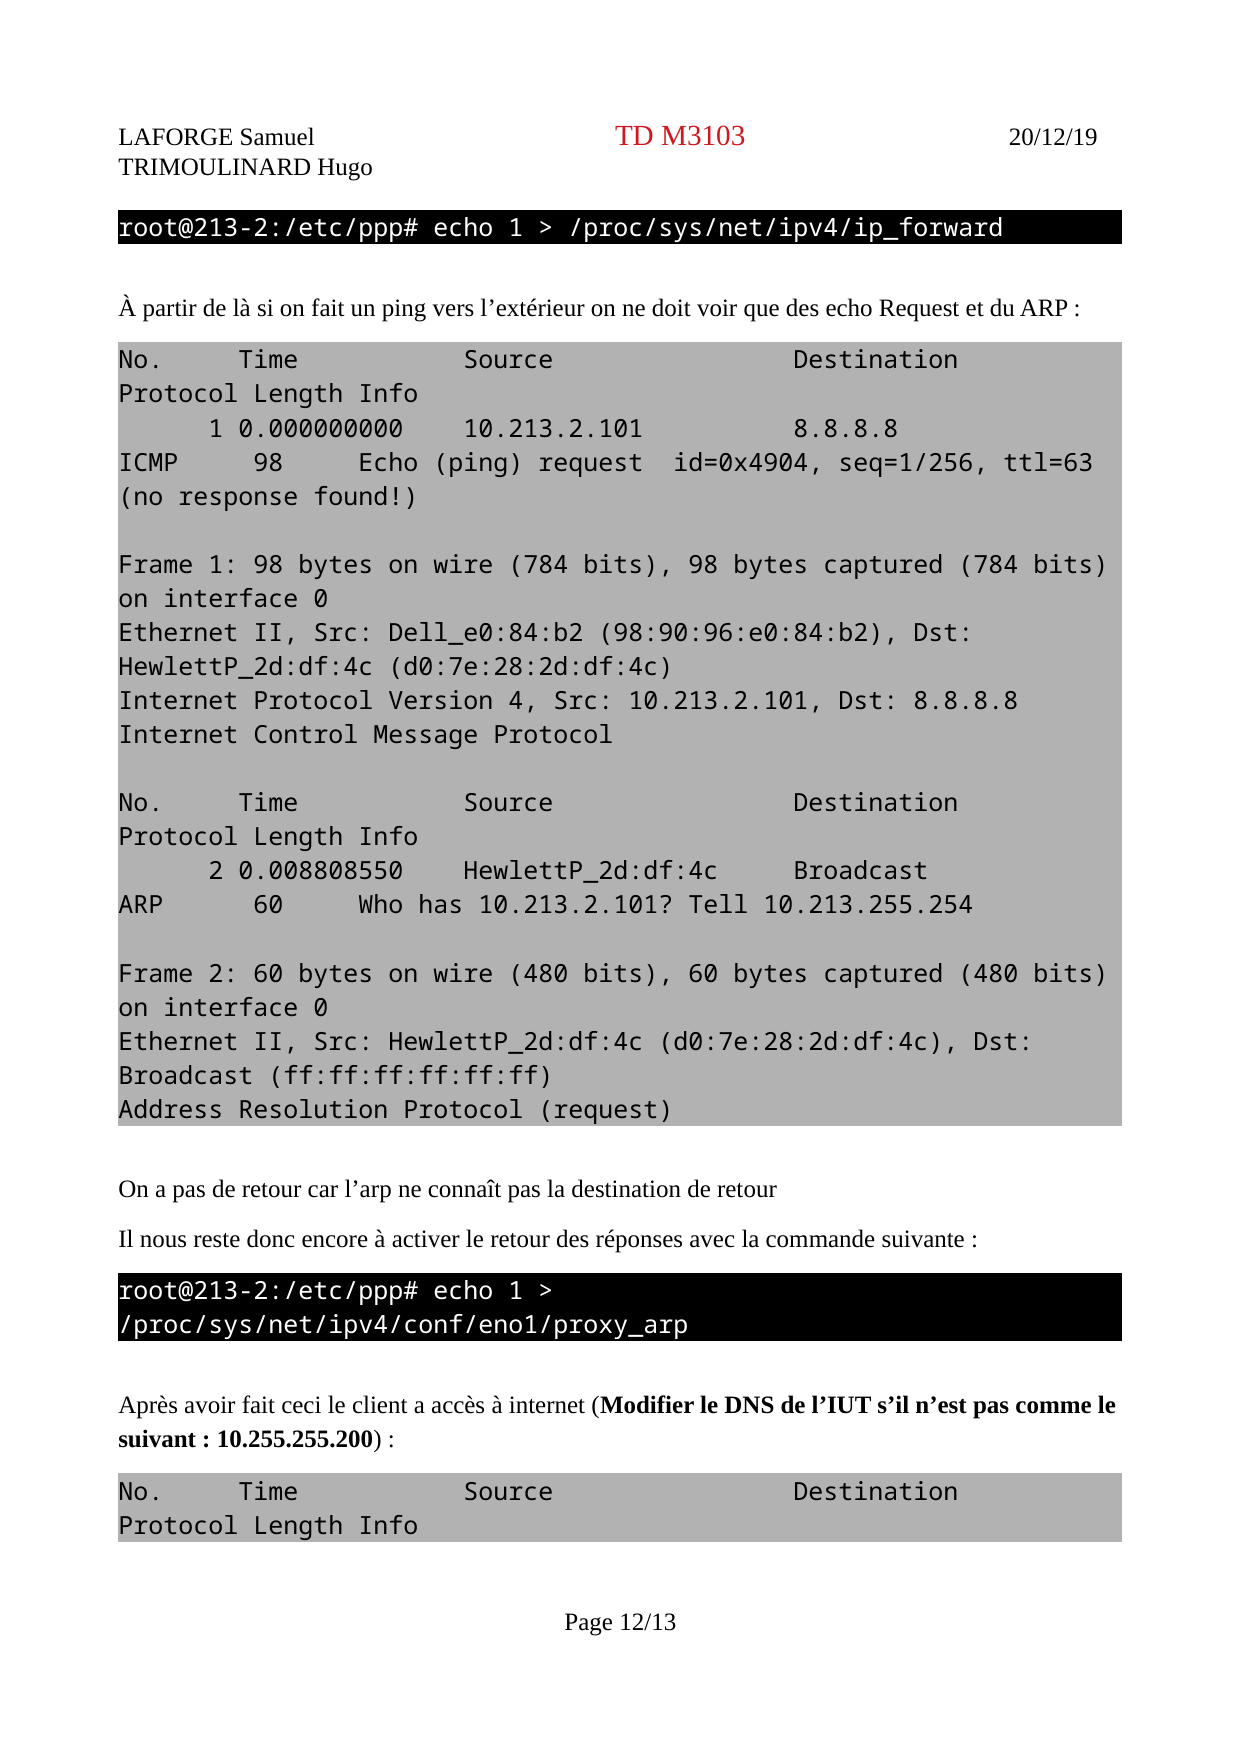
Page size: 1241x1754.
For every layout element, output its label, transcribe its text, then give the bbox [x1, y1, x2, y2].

text 2 0.008808550 HewlettP_2d:df:4c Broadcast ARP 60 Who has 10.213.2.101? Tell 10.213.255.254 [118, 853, 1122, 921]
text root@213-2:/etc/ppp# echo 1 > /proc/sys/net/ipv4/conf/eno1/proxy_arp [118, 1273, 1122, 1341]
text Frame 1: 98 bytes on wire (784 bits), 98 bytes captured (784 bits) on interface 0 [118, 546, 1122, 614]
text Ethernet II, Src: Dell_e0:84:b2 (98:90:96:e0:84:b2), Dst: HewlettP_2d:df:4c (d0:7e:28:2d:df:4c) [118, 614, 1122, 683]
text Ethernet II, Src: HewlettP_2d:df:4c (d0:7e:28:2d:df:4c), Dst: Broadcast (ff:ff:ff:ff:ff:ff) [118, 1023, 1122, 1091]
text No. Time Source Destination Protocol Length Info [118, 342, 1122, 410]
text No. Time Source Destination Protocol Length Info [118, 785, 1122, 853]
text Il nous reste donc encore à activer le retour des réponses avec la commande suivante : [118, 1224, 1122, 1252]
text No. Time Source Destination Protocol Length Info [118, 1473, 1122, 1542]
text À partir de là si on fait un ping vers l’extérieur on ne doit voir que des echo Request et du ARP : [118, 293, 1122, 322]
text Internet Control Message Protocol [118, 717, 1122, 751]
text Frame 2: 60 bytes on wire (480 bits), 60 bytes captured (480 bits) on interface 0 [118, 955, 1122, 1023]
text 1 0.000000000 10.213.2.101 8.8.8.8 ICMP 98 Echo (ping) request id=0x4904, seq=1/256, ttl=63 (no response found!) [118, 410, 1122, 512]
text On a pas de retour car l’arp ne connaît pas la destination de retour [118, 1174, 1122, 1203]
text root@213-2:/etc/ppp# echo 1 > /proc/sys/net/ipv4/ip_forward [118, 210, 1122, 244]
text Internet Protocol Version 4, Src: 10.213.2.101, Dst: 8.8.8.8 [118, 683, 1122, 717]
text Après avoir fait ceci le client a accès à internet (Modifier le DNS de l’IUT s’il n’est pas comme le suivant : 10.255.255.200) : [118, 1390, 1122, 1453]
text Address Resolution Protocol (request) [118, 1091, 1122, 1126]
